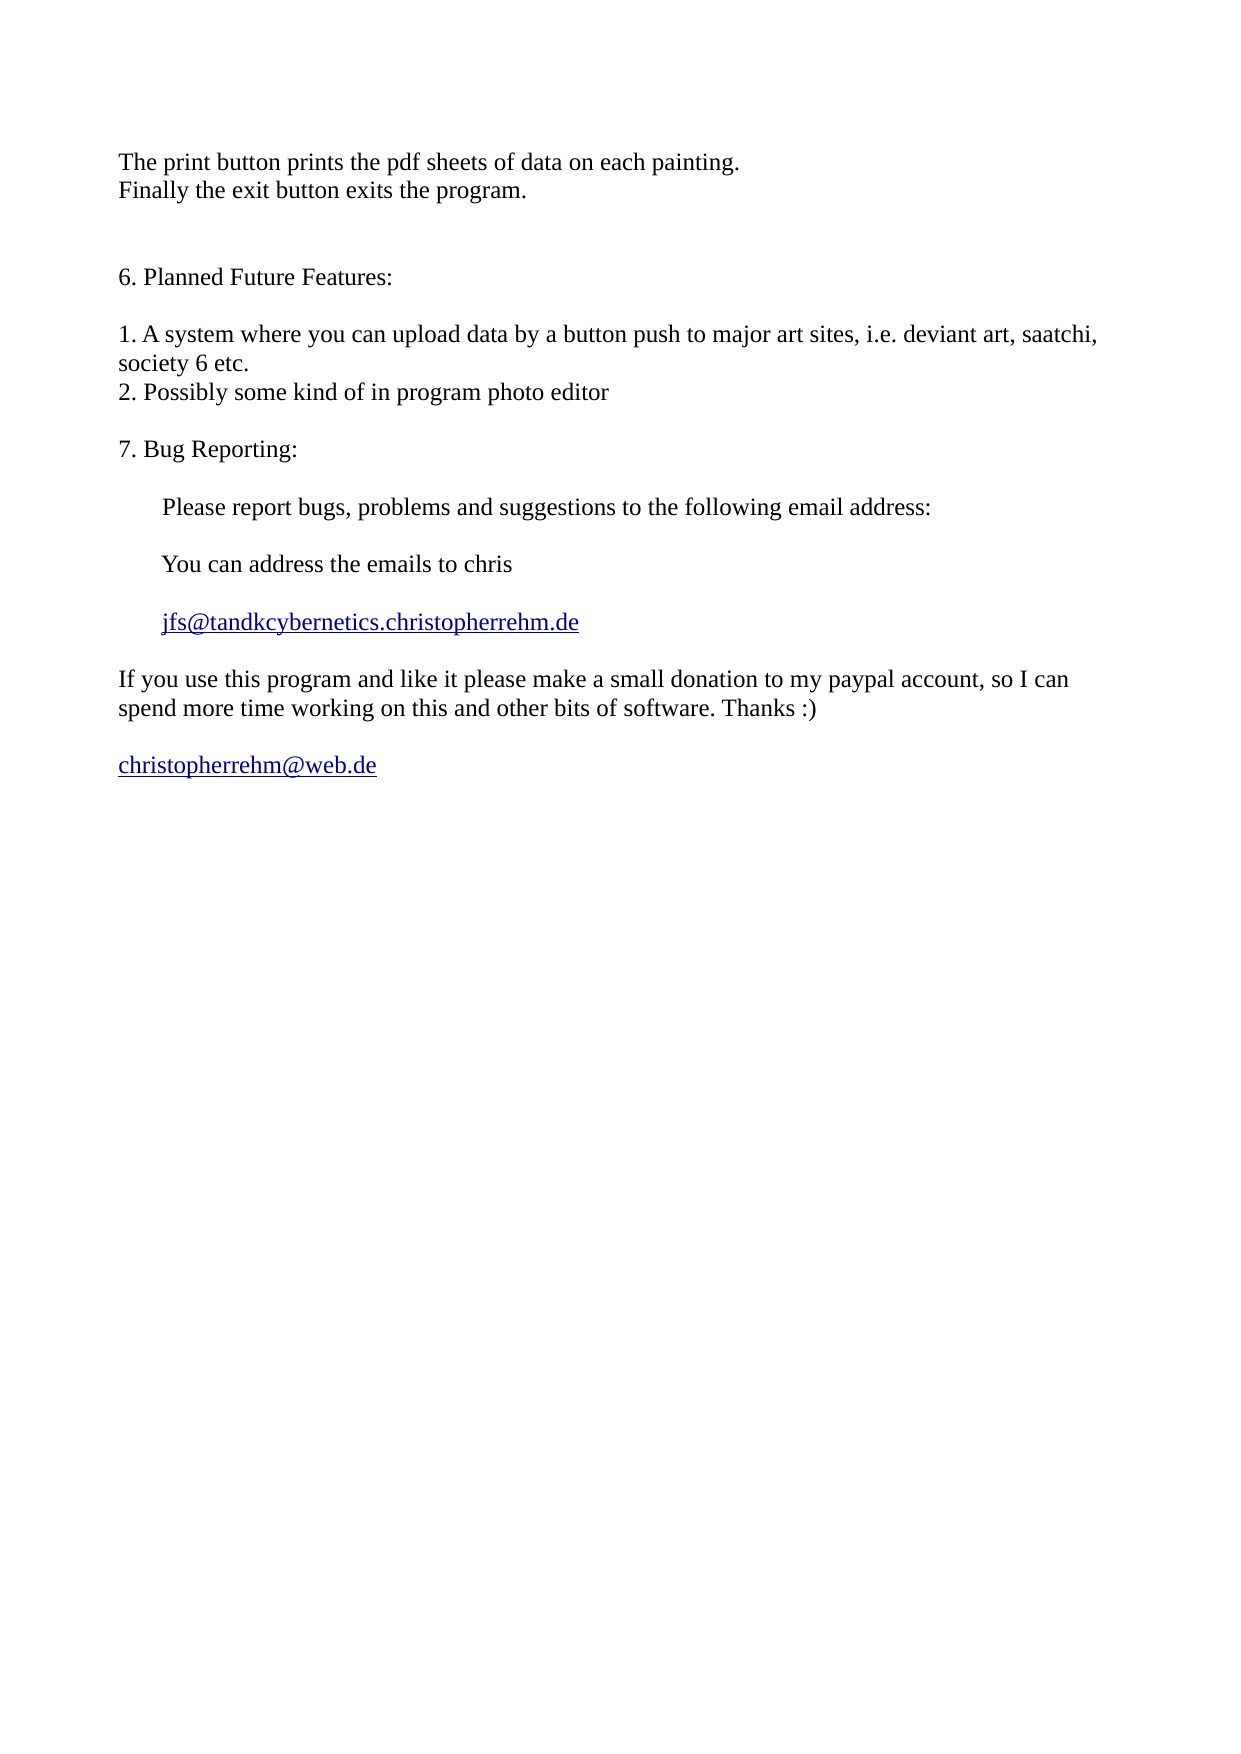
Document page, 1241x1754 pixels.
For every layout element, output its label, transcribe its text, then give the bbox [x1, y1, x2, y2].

text The print button prints the pdf sheets of data on each painting. [118, 147, 1122, 176]
text jfs@tandkcybernetics.christopherrehm.de [118, 607, 1122, 636]
text 6. Planned Future Features: [118, 262, 1122, 291]
text 7. Bug Reporting: [118, 434, 1122, 463]
text If you use this program and like it please make a small donation to my paypal account, so I can spend more time working on this and other bits of software. Thanks :) [118, 664, 1122, 722]
text 1. A system where you can upload data by a button push to major art sites, i.e. deviant art, saatchi, society 6 etc. [118, 319, 1122, 377]
text You can address the emails to chris [118, 549, 1122, 578]
text 2. Possibly some kind of in program photo editor [118, 377, 1122, 406]
text Please report bugs, problems and suggestions to the following email address: [118, 492, 1122, 521]
text christopherrehm@web.de [118, 751, 1122, 779]
text Finally the exit button exits the program. [118, 176, 1122, 204]
